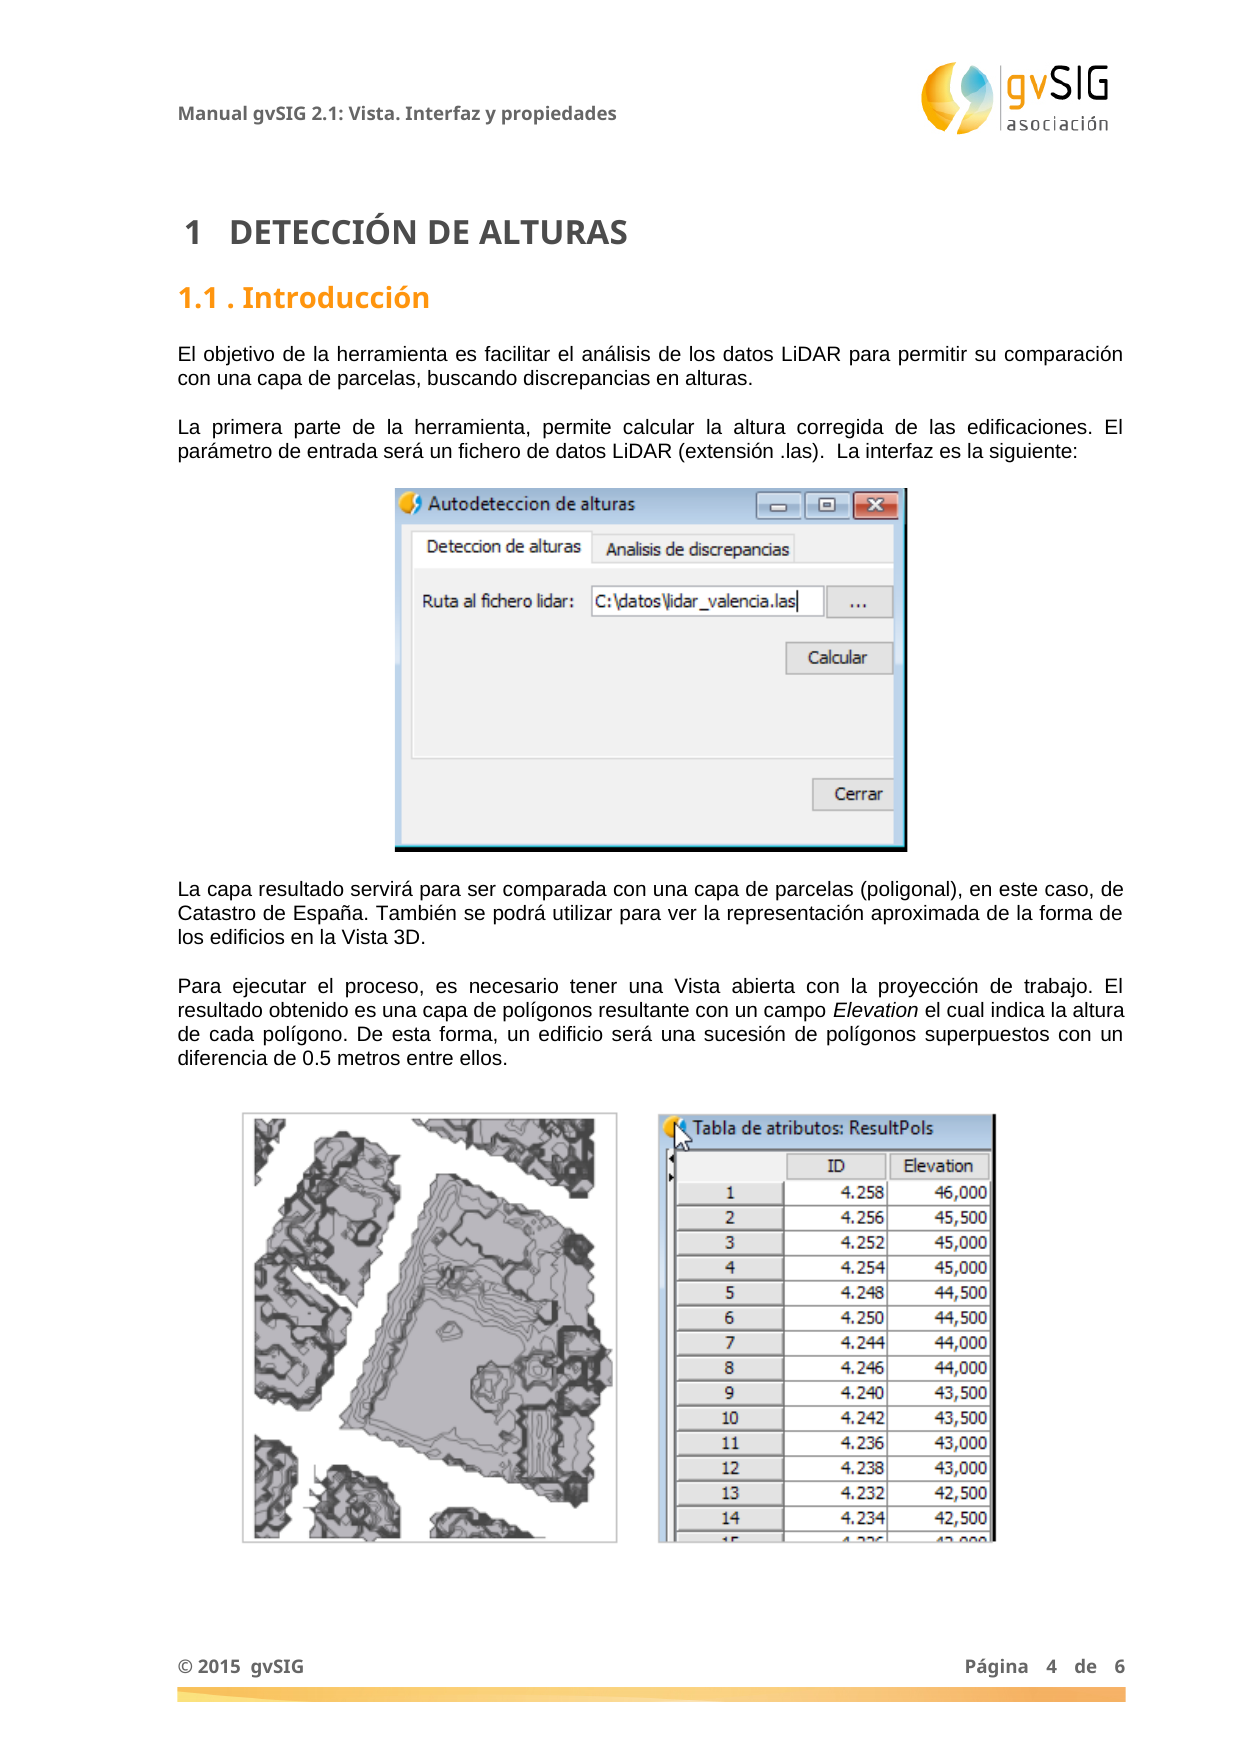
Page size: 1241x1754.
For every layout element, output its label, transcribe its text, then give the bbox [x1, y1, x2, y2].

text Para ejecutar el proceso, es necesario tener una Vista abierta con la proyección de trabajo. El resultado obtenido es una capa de polígonos resultante con un campo Elevation el cual indica la altura de cada polígono. De esta forma, un edificio será una sucesión de polígonos superpuestos con un diferencia de 0.5 metros entre ellos. [177, 974, 1125, 1070]
picture [394, 488, 908, 852]
picture [233, 1094, 1029, 1573]
picture [177, 1687, 1126, 1702]
text La capa resultado servirá para ser comparada con una capa de parcelas (poligonal), en este caso, de Catastro de España. También se podrá utilizar para ver la representación aproximada de la forma de los edificios en la Vista 3D. [177, 877, 1125, 949]
picture [902, 47, 1122, 148]
subtitle Detección de alturas [183, 208, 1125, 254]
subtitle 1.1 . Introducción [177, 277, 1125, 317]
text La primera parte de la herramienta, permite calcular la altura corregida de las edificaciones. El parámetro de entrada será un fichero de datos LiDAR (extensión .las). La interfaz es la siguiente: [177, 415, 1125, 463]
text El objetivo de la herramienta es facilitar el análisis de los datos LiDAR para permitir su comparación con una capa de parcelas, buscando discrepancias en alturas. [177, 342, 1125, 390]
